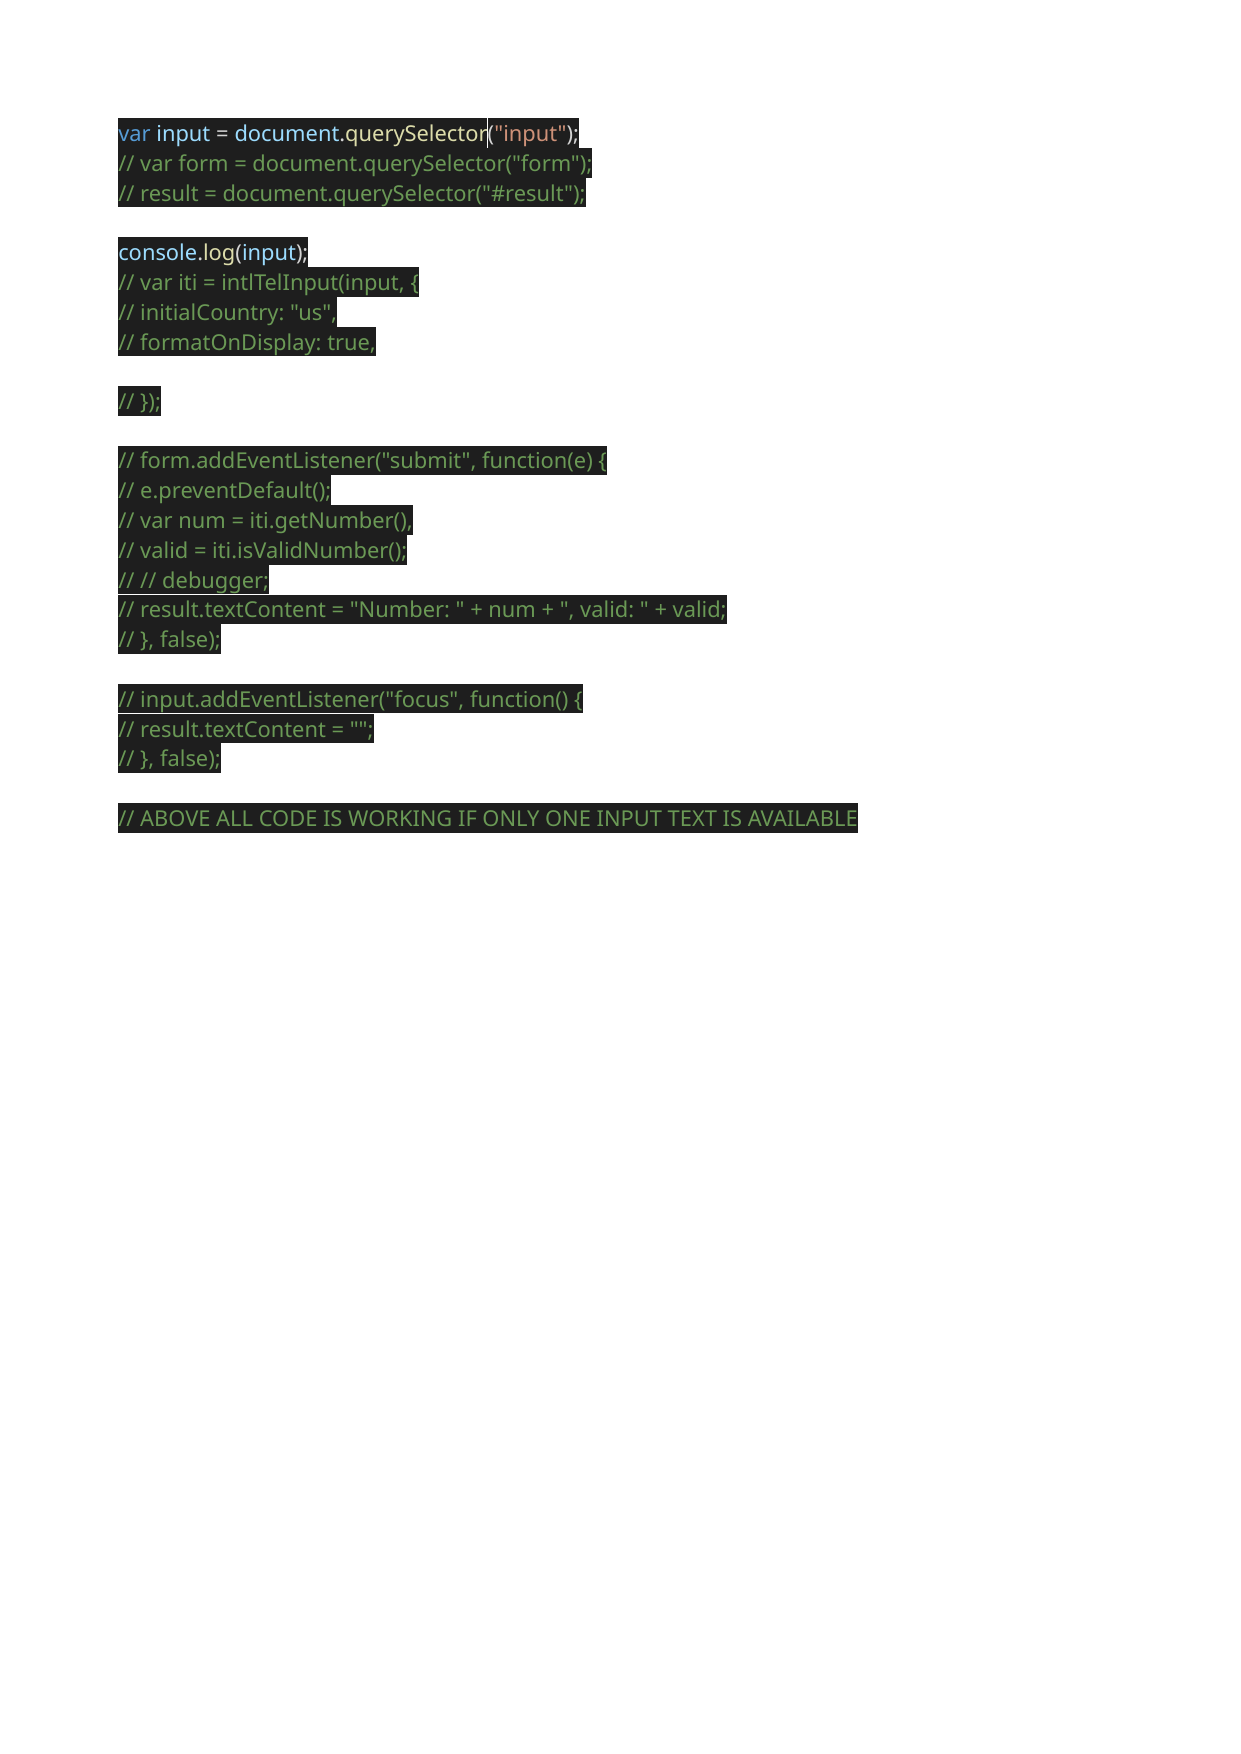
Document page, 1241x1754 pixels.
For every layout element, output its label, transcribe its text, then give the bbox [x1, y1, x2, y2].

text // e.preventDefault(); [118, 475, 1122, 505]
text // ABOVE ALL CODE IS WORKING IF ONLY ONE INPUT TEXT IS AVAILABLE [118, 803, 1122, 833]
text // valid = iti.isValidNumber(); [118, 535, 1122, 565]
text // form.addEventListener("submit", function(e) { [118, 446, 1122, 475]
text // result = document.querySelector("#result"); [118, 178, 1122, 207]
text // }); [118, 386, 1122, 416]
text // }, false); [118, 743, 1122, 773]
text // // debugger; [118, 565, 1122, 594]
text // initialCountry: "us", [118, 297, 1122, 327]
text // result.textContent = "Number: " + num + ", valid: " + valid; [118, 594, 1122, 624]
text var input = document.querySelector("input"); [118, 118, 1122, 148]
text // }, false); [118, 624, 1122, 654]
text // formatOnDisplay: true, [118, 327, 1122, 356]
text // var num = iti.getNumber(), [118, 505, 1122, 535]
text // input.addEventListener("focus", function() { [118, 684, 1122, 713]
text // var iti = intlTelInput(input, { [118, 267, 1122, 297]
text // var form = document.querySelector("form"); [118, 148, 1122, 178]
text // result.textContent = ""; [118, 713, 1122, 743]
text console.log(input); [118, 237, 1122, 267]
